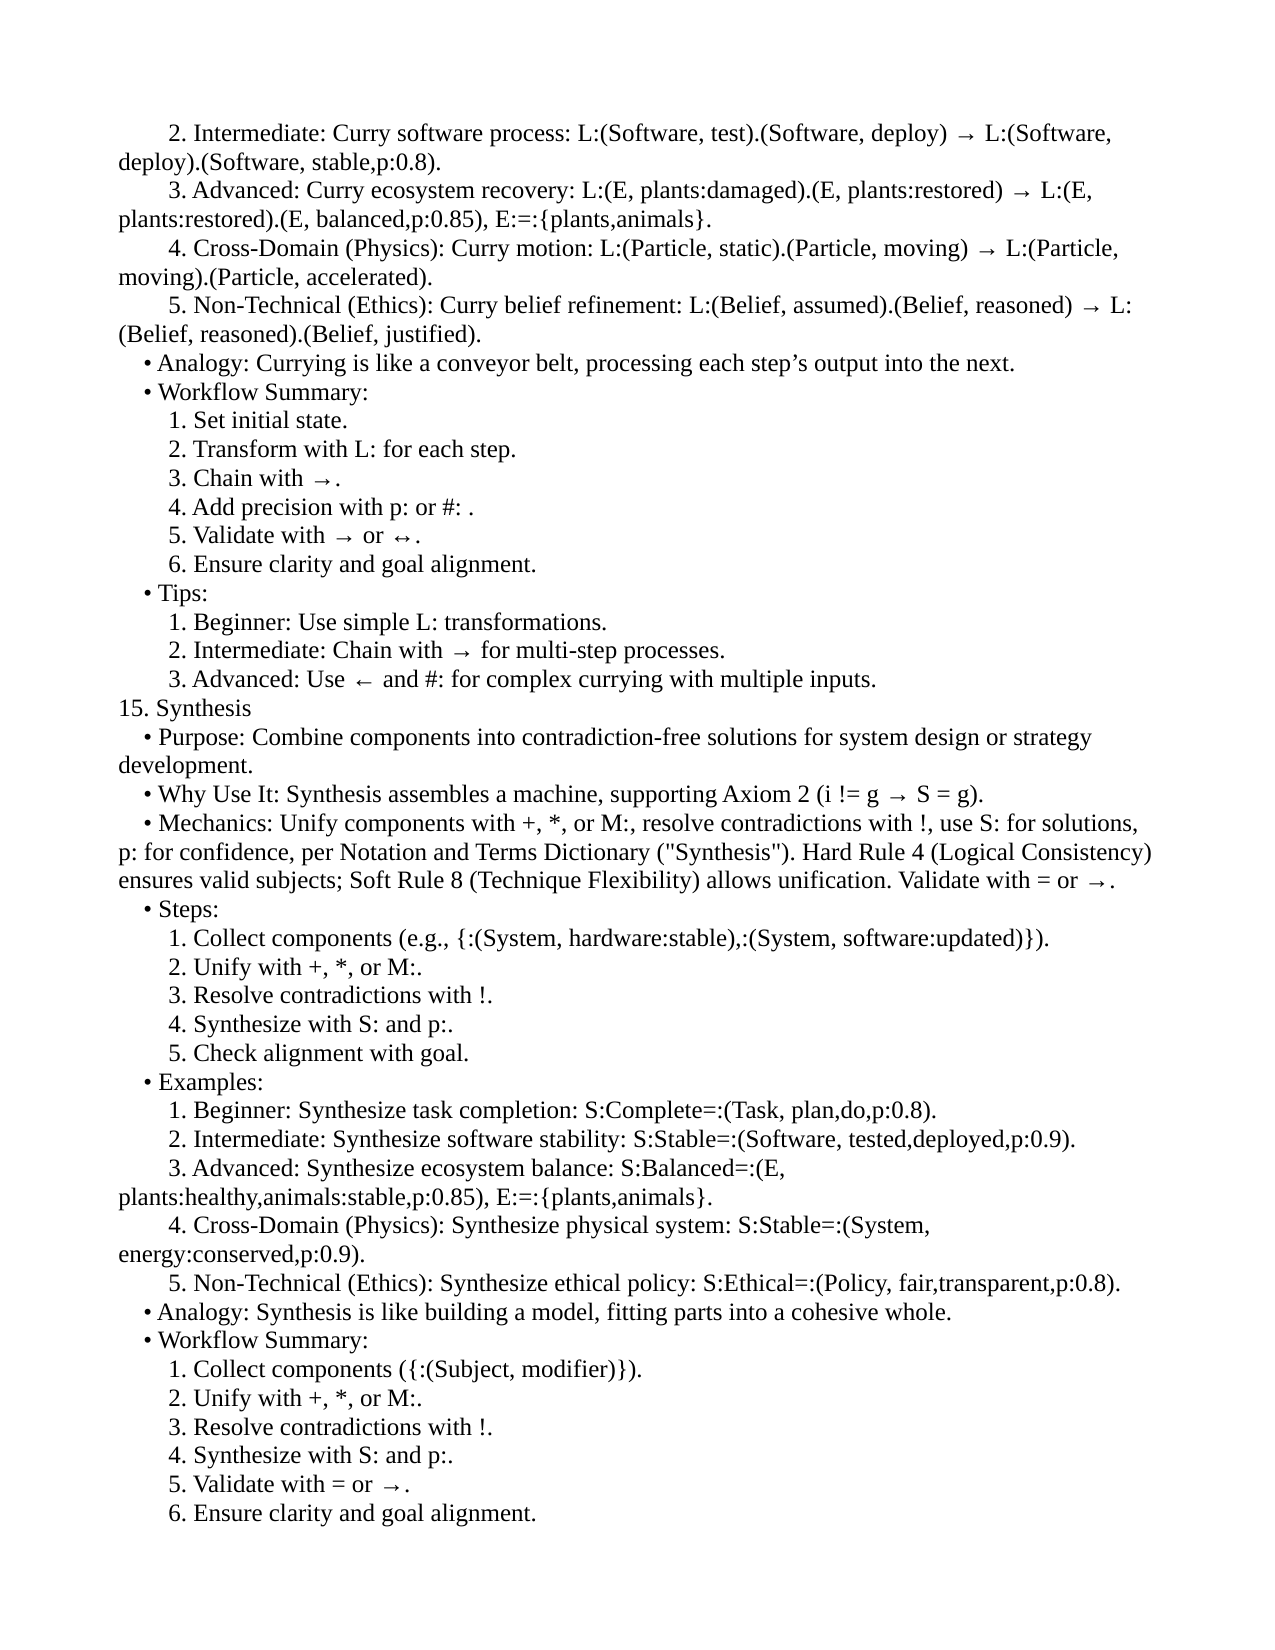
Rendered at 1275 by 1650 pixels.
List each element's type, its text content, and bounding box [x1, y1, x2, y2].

text 4. Synthesize with S: and p:. [118, 1009, 1157, 1038]
text 4. Synthesize with S: and p:. [118, 1441, 1157, 1469]
text • Why Use It: Synthesis assembles a machine, supporting Axiom 2 (i != g → S = g). [118, 779, 1157, 808]
text 4. Cross-Domain (Physics): Curry motion: L:(Particle, static).(Particle, moving) → L:(Particle, moving).(Particle, accelerated). [118, 233, 1157, 291]
text 3. Resolve contradictions with !. [118, 1412, 1157, 1441]
text 15. Synthesis [118, 693, 1157, 722]
text 2. Transform with L: for each step. [118, 434, 1157, 463]
text 4. Cross-Domain (Physics): Synthesize physical system: S:Stable=:(System, energy:conserved,p:0.9). [118, 1211, 1157, 1268]
text 1. Collect components ({:(Subject, modifier)}). [118, 1354, 1157, 1383]
text 2. Unify with +, *, or M:. [118, 952, 1157, 981]
text • Mechanics: Unify components with +, *, or M:, resolve contradictions with !, use S: for solutions, p: for confidence, per Notation and Terms Dictionary ("Synthesis"). Hard Rule 4 (Logical Consistency) ensures valid subjects; Soft Rule 8 (Technique Flexibility) allows unification. Validate with = or →. [118, 808, 1157, 894]
text 1. Beginner: Synthesize task completion: S:Complete=:(Task, plan,do,p:0.8). [118, 1096, 1157, 1124]
text 2. Intermediate: Curry software process: L:(Software, test).(Software, deploy) → L:(Software, deploy).(Software, stable,p:0.8). [118, 118, 1157, 176]
text • Steps: [118, 894, 1157, 923]
text • Analogy: Synthesis is like building a model, fitting parts into a cohesive whole. [118, 1297, 1157, 1326]
text 5. Validate with = or →. [118, 1469, 1157, 1498]
text 5. Non-Technical (Ethics): Curry belief refinement: L:(Belief, assumed).(Belief, reasoned) → L:(Belief, reasoned).(Belief, justified). [118, 291, 1157, 348]
text 5. Check alignment with goal. [118, 1038, 1157, 1067]
text 1. Collect components (e.g., {:(System, hardware:stable),:(System, software:updated)}). [118, 923, 1157, 952]
text 2. Intermediate: Synthesize software stability: S:Stable=:(Software, tested,deployed,p:0.9). [118, 1124, 1157, 1153]
text 5. Non-Technical (Ethics): Synthesize ethical policy: S:Ethical=:(Policy, fair,transparent,p:0.8). [118, 1268, 1157, 1297]
text 2. Unify with +, *, or M:. [118, 1383, 1157, 1412]
text 3. Advanced: Curry ecosystem recovery: L:(E, plants:damaged).(E, plants:restored) → L:(E, plants:restored).(E, balanced,p:0.85), E:=:{plants,animals}. [118, 176, 1157, 233]
text • Tips: [118, 578, 1157, 607]
text • Analogy: Currying is like a conveyor belt, processing each step’s output into the next. [118, 348, 1157, 377]
text 6. Ensure clarity and goal alignment. [118, 1498, 1157, 1527]
text 3. Advanced: Use ← and #: for complex currying with multiple inputs. [118, 664, 1157, 693]
text 1. Beginner: Use simple L: transformations. [118, 607, 1157, 636]
text • Workflow Summary: [118, 1326, 1157, 1354]
text 3. Advanced: Synthesize ecosystem balance: S:Balanced=:(E, plants:healthy,animals:stable,p:0.85), E:=:{plants,animals}. [118, 1153, 1157, 1211]
text 6. Ensure clarity and goal alignment. [118, 549, 1157, 578]
text 5. Validate with → or ↔. [118, 521, 1157, 549]
text 3. Resolve contradictions with !. [118, 981, 1157, 1009]
text • Workflow Summary: [118, 377, 1157, 406]
text 4. Add precision with p: or #: . [118, 492, 1157, 521]
text • Purpose: Combine components into contradiction-free solutions for system design or strategy development. [118, 722, 1157, 779]
text • Examples: [118, 1067, 1157, 1096]
text 1. Set initial state. [118, 406, 1157, 434]
text 2. Intermediate: Chain with → for multi-step processes. [118, 636, 1157, 664]
text 3. Chain with →. [118, 463, 1157, 492]
